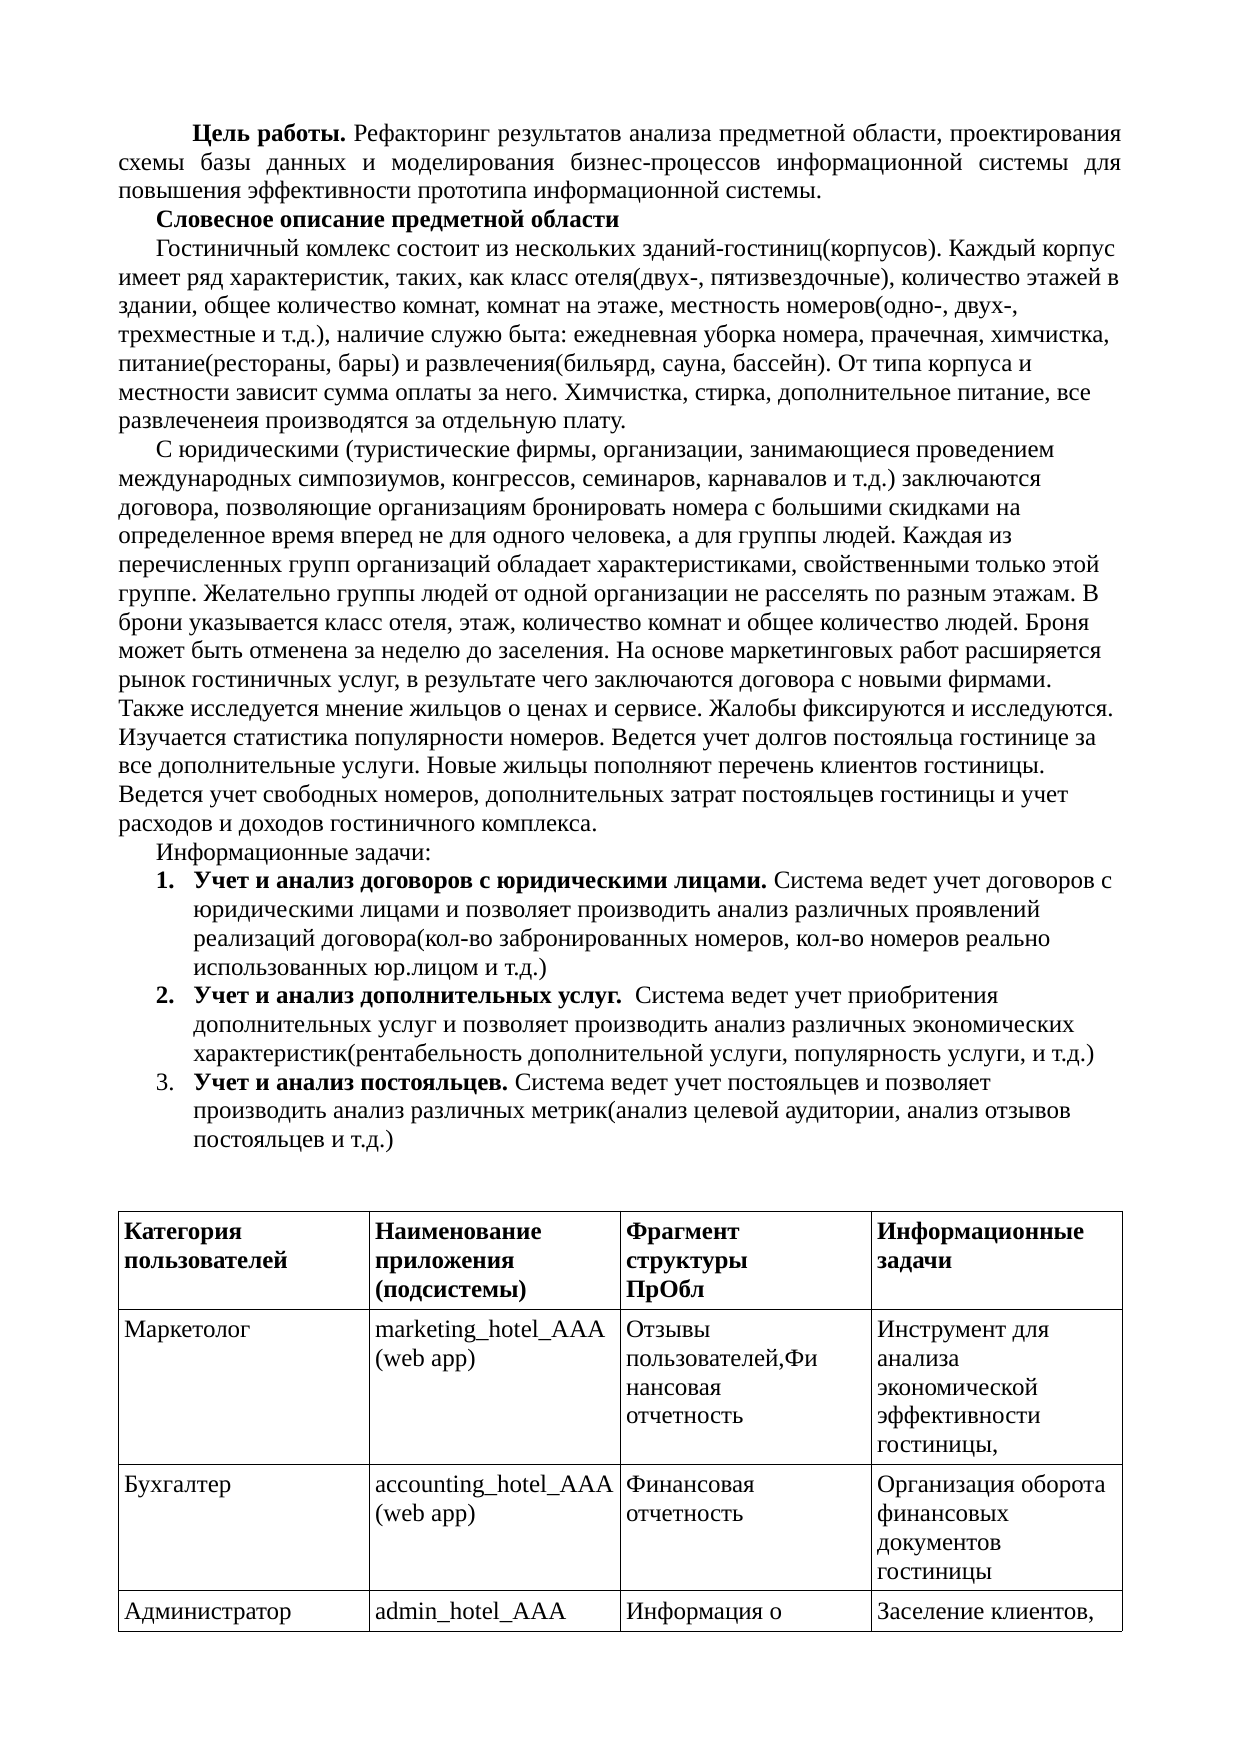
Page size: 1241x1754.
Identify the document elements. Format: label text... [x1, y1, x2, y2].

table_header Категория пользователей [119, 1212, 369, 1308]
text Словесное описание предметной области [118, 204, 1122, 233]
list Учет и анализ договоров с юридическими лицами. Система ведет учет договоров с юридическими лицами и позволяет производить анализ различных проявлений реализаций договора(кол-во забронированных номеров, кол-во номеров реально использованных юр.лицом и т.д.) [156, 866, 1122, 981]
table_header Фрагмент структуры ПрОбл [621, 1212, 871, 1308]
text Гостиничный комлекс состоит из нескольких зданий-гостиниц(корпусов). Каждый корпус имеет ряд характеристик, таких, как класс отеля(двух-, пятизвездочные), количество этажей в здании, общее количество комнат, комнат на этаже, местность номеров(одно-, двух-, трехместные и т.д.), наличие служю быта: ежедневная уборка номера, прачечная, химчистка, питание(рестораны, бары) и развлечения(бильярд, сауна, бассейн). От типа корпуса и местности зависит сумма оплаты за него. Химчистка, стирка, дополнительное питание, все развлеченеия производятся за отдельную плату. [118, 233, 1122, 434]
table_cell marketing_hotel_AAA (web app) [370, 1310, 620, 1464]
table_cell Заселение клиентов, [872, 1591, 1122, 1631]
list Учет и анализ постояльцев. Система ведет учет постояльцев и позволяет производить анализ различных метрик(анализ целевой аудитории, анализ отзывов постояльцев и т.д.) [156, 1067, 1122, 1153]
text Цель работы. Рефакторинг результатов анализа предметной области, проектирования схемы базы данных и моделирования бизнес-процессов информационной системы для повышения эффективности прототипа информационной системы. [118, 118, 1122, 204]
table_cell Информация о [621, 1591, 871, 1631]
table_cell accounting_hotel_AAA (web app) [370, 1465, 620, 1590]
table_cell admin_hotel_AAA [370, 1591, 620, 1631]
list Учет и анализ дополнительных услуг. Система ведет учет приобритения дополнительных услуг и позволяет производить анализ различных экономических характеристик(рентабельность дополнительной услуги, популярность услуги, и т.д.) [156, 981, 1122, 1067]
text Информационные задачи: [118, 837, 1122, 866]
table_cell Финансовая отчетность [621, 1465, 871, 1590]
table_header Информационные задачи [872, 1212, 1122, 1308]
table_cell Организация оборота финансовых документов гостиницы [872, 1465, 1122, 1590]
table_header Наименование приложения (подсистемы) [370, 1212, 620, 1308]
text С юридическими (туристические фирмы, организации, занимающиеся проведением международных симпозиумов, конгрессов, семинаров, карнавалов и т.д.) заключаются договора, позволяющие организациям бронировать номера с большими скидками на определенное время вперед не для одного человека, а для группы людей. Каждая из перечисленных групп организаций обладает характеристиками, свойственными только этой группе. Желательно группы людей от одной организации не расселять по разным этажам. В брони указывается класс отеля, этаж, количество комнат и общее количество людей. Броня может быть отменена за неделю до заселения. На основе маркетинговых работ расширяется рынок гостиничных услуг, в результате чего заключаются договора с новыми фирмами. Также исследуется мнение жильцов о ценах и сервисе. Жалобы фиксируются и исследуются. Изучается статистика популярности номеров. Ведется учет долгов постояльца гостинице за все дополнительные услуги. Новые жильцы пополняют перечень клиентов гостиницы. Ведется учет свободных номеров, дополнительных затрат постояльцев гостиницы и учет расходов и доходов гостиничного комплекса. [118, 434, 1122, 837]
table_cell Бухгалтер [119, 1465, 369, 1590]
table_cell Отзывы пользователей,Фи нансовая отчетность [621, 1310, 871, 1464]
table_cell Администратор [119, 1591, 369, 1631]
table_cell Инструмент для анализа экономической эффективности гостиницы, [872, 1310, 1122, 1464]
table_cell Маркетолог [119, 1310, 369, 1464]
